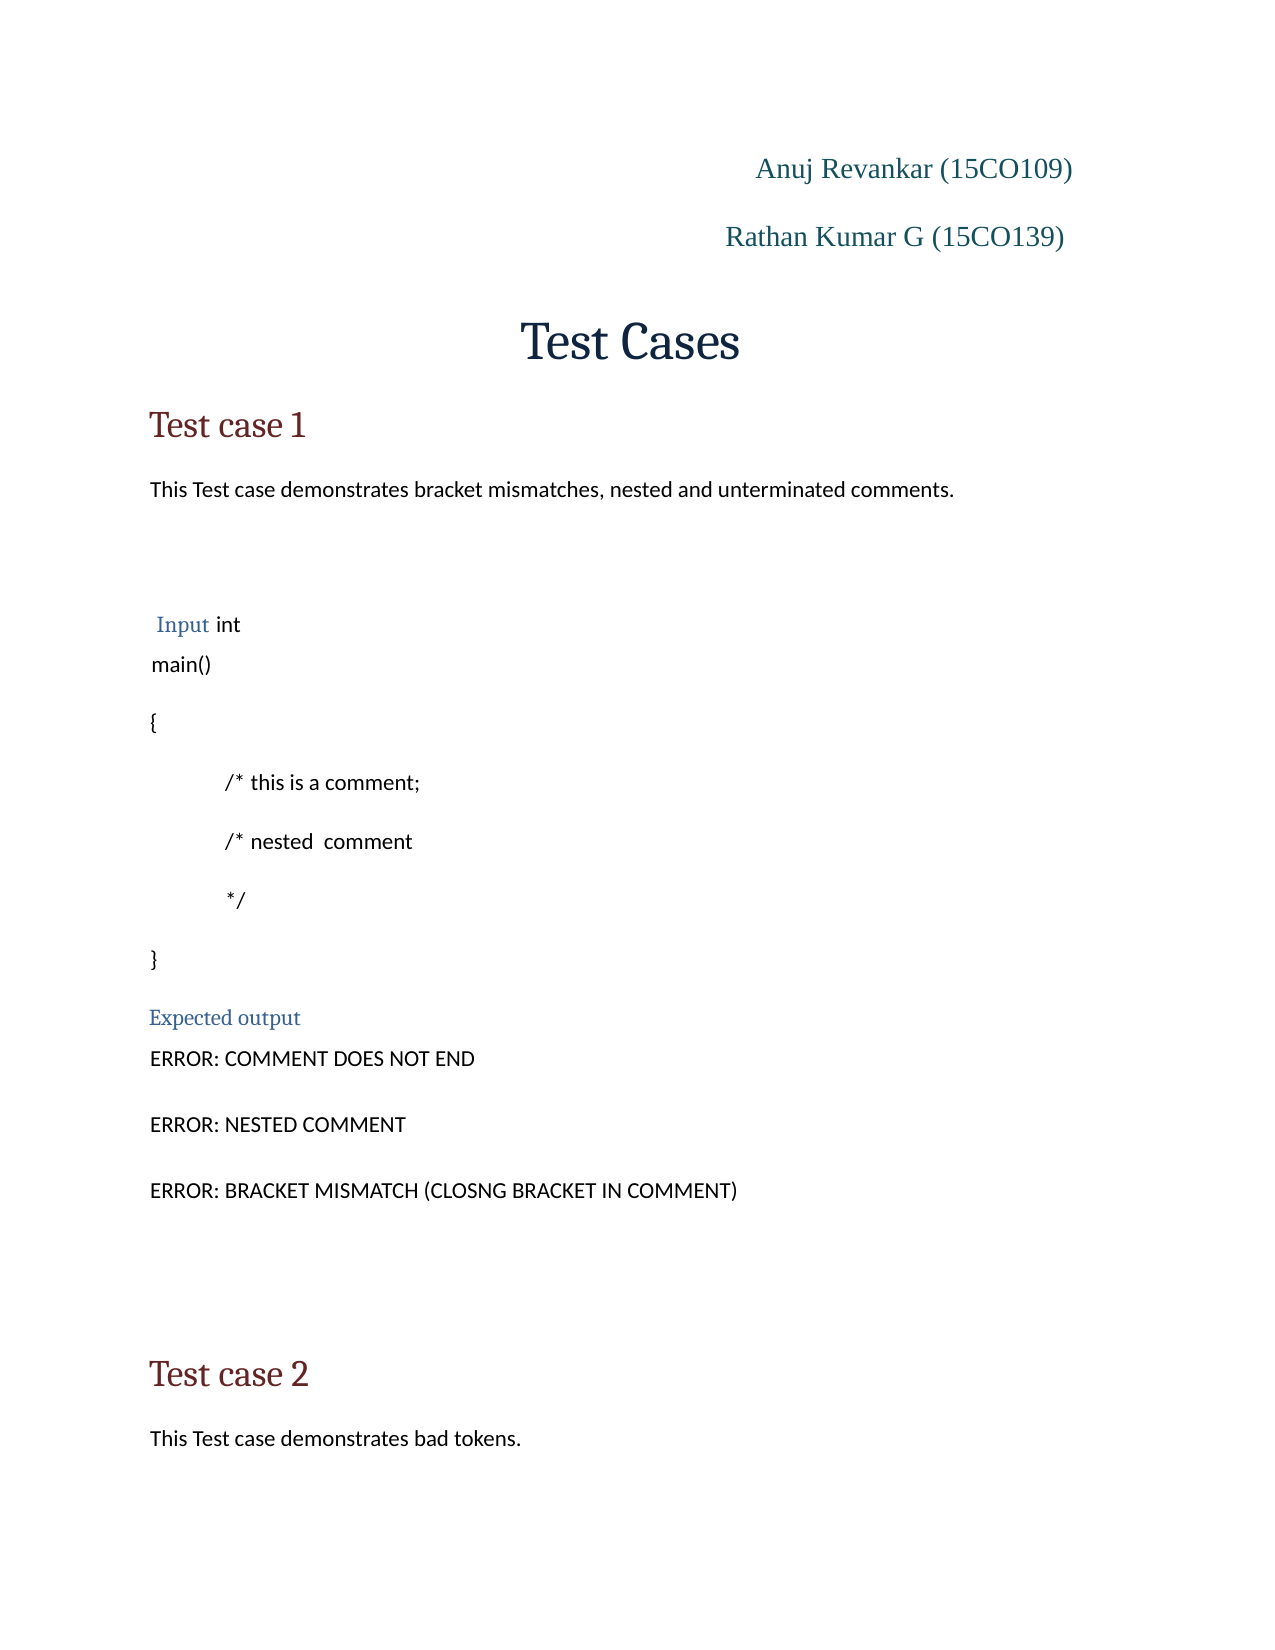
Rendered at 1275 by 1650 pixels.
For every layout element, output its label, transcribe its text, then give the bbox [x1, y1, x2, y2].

text /* nested comment [225, 827, 775, 855]
text ERROR: COMMENT DOES NOT END [150, 1044, 775, 1073]
text This Test case demonstrates bad tokens. [150, 1424, 972, 1452]
text ERROR: NESTED COMMENT [150, 1110, 775, 1138]
text */ [150, 886, 1096, 914]
subtitle Test case 1 [148, 403, 1096, 446]
text /* this is a comment; [225, 768, 775, 796]
text { [150, 708, 775, 736]
text Test Cases [177, 311, 1096, 373]
text Input int main() [150, 610, 241, 679]
text Anuj Revankar (15CO109)​ Rathan Kumar G (15CO139) [150, 152, 1079, 253]
subtitle Test case 2 [148, 1352, 1096, 1396]
text ERROR: BRACKET MISMATCH (CLOSNG BRACKET IN COMMENT) [150, 1176, 775, 1204]
text Expected output [148, 1005, 1096, 1031]
text This Test case demonstrates bracket mismatches, nested and unterminated comments. [150, 475, 1096, 503]
text } [150, 946, 775, 973]
